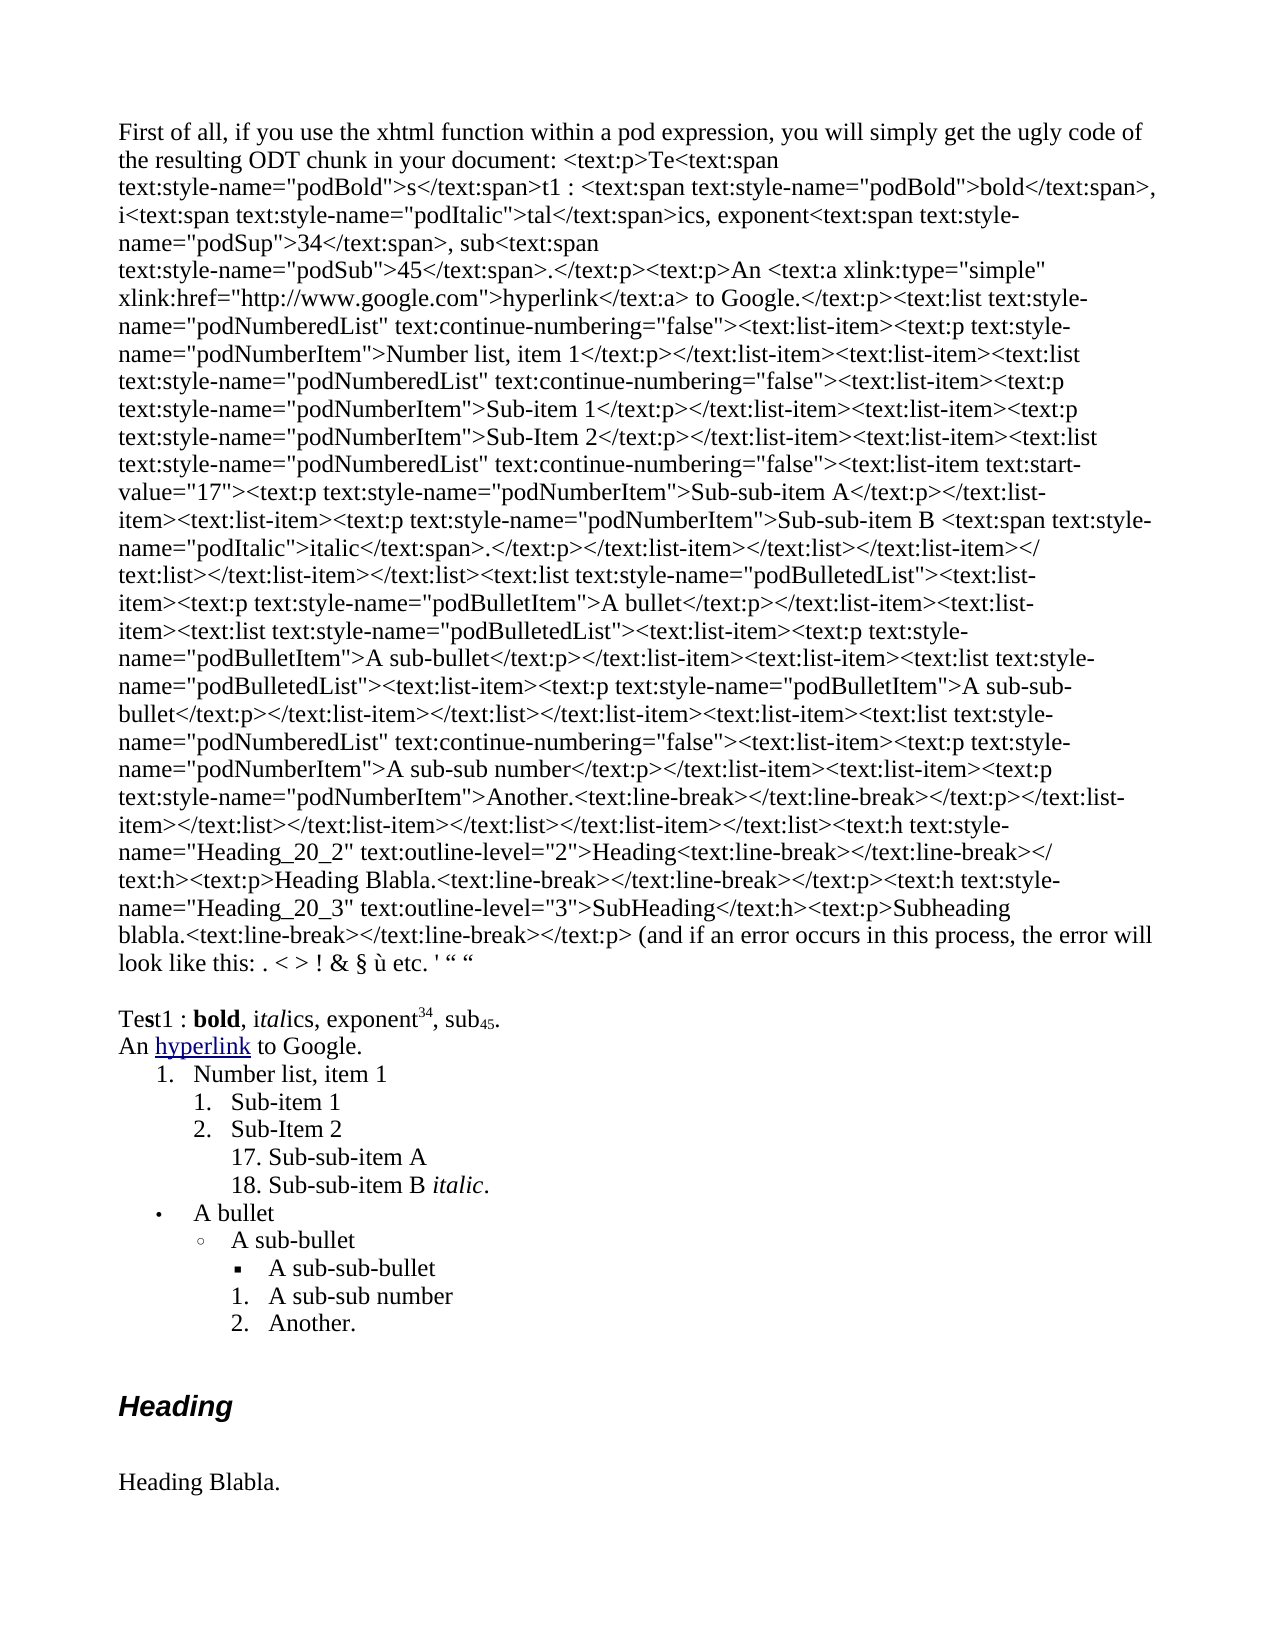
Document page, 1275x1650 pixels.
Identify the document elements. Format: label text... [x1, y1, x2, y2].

list Sub-Item 2 [193, 1116, 1157, 1143]
list A sub-sub-bullet [231, 1254, 1157, 1282]
list A bullet [156, 1199, 1157, 1226]
text First of all, if you use the xhtml function within a pod expression, you will simply get the ugly code of the resulting ODT chunk in your document: <text:p>Te<text:span text:style-name="podBold">s</text:span>t1 : <text:span text:style-name="podBold">bold</text:span>, i<text:span text:style-name="podItalic">tal</text:span>ics, exponent<text:span text:style-name="podSup">34</text:span>, sub<text:span text:style-name="podSub">45</text:span>.</text:p><text:p>An <text:a xlink:type="simple" xlink:href="http://www.google.com">hyperlink</text:a> to Google.</text:p><text:list text:style-name="podNumberedList" text:continue-numbering="false"><text:list-item><text:p text:style-name="podNumberItem">Number list, item 1</text:p></text:list-item><text:list-item><text:list text:style-name="podNumberedList" text:continue-numbering="false"><text:list-item><text:p text:style-name="podNumberItem">Sub-item 1</text:p></text:list-item><text:list-item><text:p text:style-name="podNumberItem">Sub-Item 2</text:p></text:list-item><text:list-item><text:list text:style-name="podNumberedList" text:continue-numbering="false"><text:list-item text:start-value="17"><text:p text:style-name="podNumberItem">Sub-sub-item A</text:p></text:list-item><text:list-item><text:p text:style-name="podNumberItem">Sub-sub-item B <text:span text:style-name="podItalic">italic</text:span>.</text:p></text:list-item></text:list></text:list-item></text:list></text:list-item></text:list><text:list text:style-name="podBulletedList"><text:list-item><text:p text:style-name="podBulletItem">A bullet</text:p></text:list-item><text:list-item><text:list text:style-name="podBulletedList"><text:list-item><text:p text:style-name="podBulletItem">A sub-bullet</text:p></text:list-item><text:list-item><text:list text:style-name="podBulletedList"><text:list-item><text:p text:style-name="podBulletItem">A sub-sub-bullet</text:p></text:list-item></text:list></text:list-item><text:list-item><text:list text:style-name="podNumberedList" text:continue-numbering="false"><text:list-item><text:p text:style-name="podNumberItem">A sub-sub number</text:p></text:list-item><text:list-item><text:p text:style-name="podNumberItem">Another.<text:line-break></text:line-break></text:p></text:list-item></text:list></text:list-item></text:list></text:list-item></text:list><text:h text:style-name="Heading_20_2" text:outline-level="2">Heading<text:line-break></text:line-break></text:h><text:p>Heading Blabla.<text:line-break></text:line-break></text:p><text:h text:style-name="Heading_20_3" text:outline-level="3">SubHeading</text:h><text:p>Subheading blabla.<text:line-break></text:line-break></text:p> (and if an error occurs in this process, the error will look like this: . < > ! & § ù etc. ' “ “ [118, 118, 1157, 977]
list Sub-item 1 [193, 1088, 1157, 1116]
list A sub-sub number [231, 1282, 1157, 1309]
list A sub-bullet [193, 1226, 1157, 1254]
list Another. [231, 1309, 1157, 1365]
list Sub-sub-item B italic. [231, 1171, 1157, 1199]
text Heading Blabla. [118, 1468, 1157, 1523]
subtitle Heading [118, 1390, 1157, 1455]
text Test1 : bold, italics, exponent34, sub45. [118, 1005, 1157, 1032]
list Number list, item 1 [156, 1060, 1157, 1088]
text An hyperlink to Google. [118, 1032, 1157, 1060]
list Sub-sub-item A [231, 1143, 1157, 1171]
